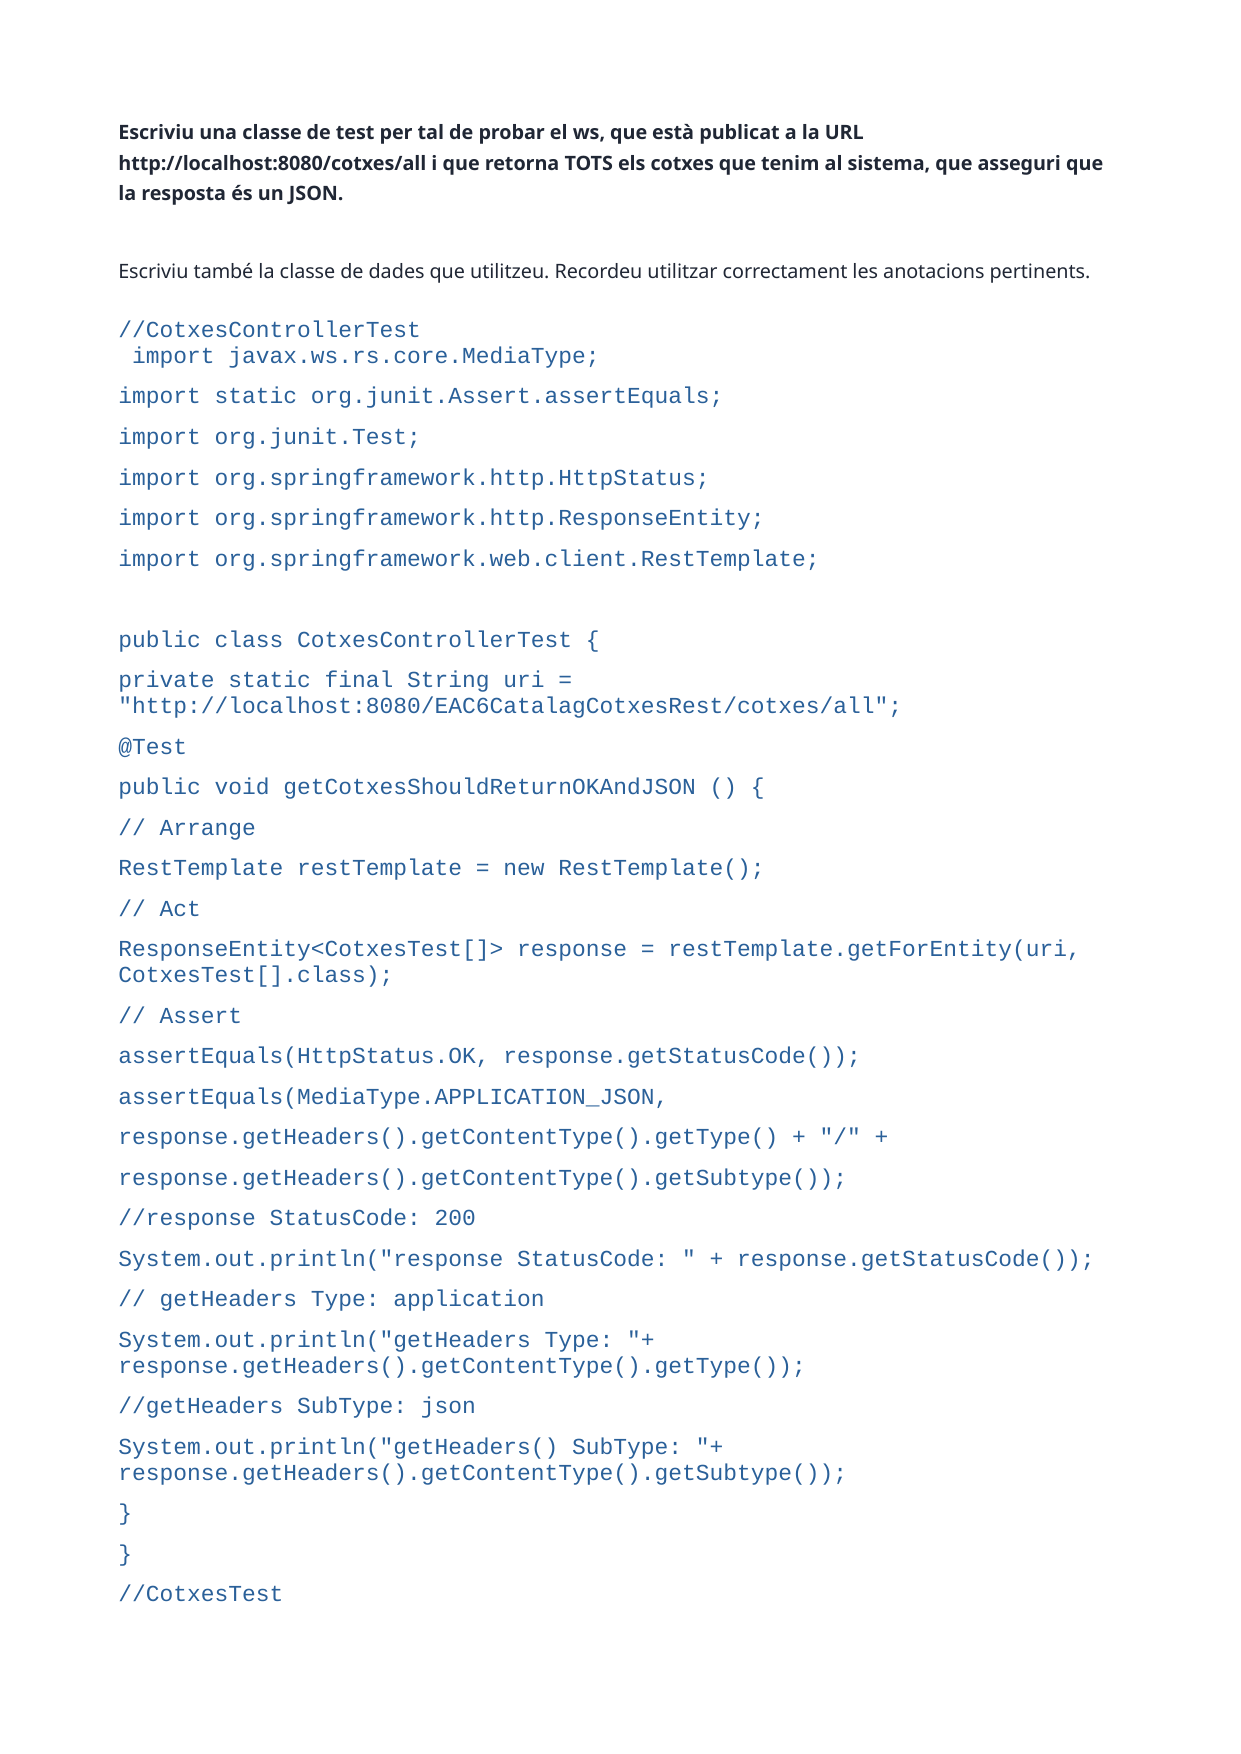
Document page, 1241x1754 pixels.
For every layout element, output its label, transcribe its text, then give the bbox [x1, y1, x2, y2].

text } [118, 1502, 1122, 1528]
text // Assert [118, 1004, 1122, 1030]
text //response StatusCode: 200 [118, 1207, 1122, 1233]
text Escriviu una classe de test per tal de probar el ws, que està publicat a la URL http://localhost:8080/cotxes/all i que retorna TOTS els cotxes que tenim al sistema, que asseguri que la resposta és un JSON. [118, 118, 1122, 206]
text //CotxesTest [118, 1583, 1122, 1609]
text response.getHeaders().getContentType().getType() + "/" + [118, 1126, 1122, 1152]
text ResponseEntity<CotxesTest[]> response = restTemplate.getForEntity(uri, CotxesTest[].class); [118, 938, 1122, 989]
text import org.springframework.http.HttpStatus; [118, 466, 1122, 492]
text assertEquals(MediaType.APPLICATION_JSON, [118, 1085, 1122, 1111]
text System.out.println("getHeaders() SubType: "+ response.getHeaders().getContentType().getSubtype()); [118, 1435, 1122, 1487]
text public class CotxesControllerTest { [118, 628, 1122, 654]
text // Act [118, 897, 1122, 923]
text import org.junit.Test; [118, 425, 1122, 451]
text } [118, 1542, 1122, 1568]
text System.out.println("getHeaders Type: "+ response.getHeaders().getContentType().getType()); [118, 1328, 1122, 1380]
text //getHeaders SubType: json [118, 1395, 1122, 1421]
text import org.springframework.http.ResponseEntity; [118, 506, 1122, 532]
text public void getCotxesShouldReturnOKAndJSON () { [118, 776, 1122, 801]
text assertEquals(HttpStatus.OK, response.getStatusCode()); [118, 1044, 1122, 1071]
text // Arrange [118, 816, 1122, 842]
text @Test [118, 735, 1122, 761]
text //CotxesControllerTest [118, 318, 1122, 344]
text System.out.println("response StatusCode: " + response.getStatusCode()); [118, 1247, 1122, 1273]
text import static org.junit.Assert.assertEquals; [118, 385, 1122, 411]
text response.getHeaders().getContentType().getSubtype()); [118, 1166, 1122, 1192]
text Escriviu també la classe de dades que utilitzeu. Recordeu utilitzar correctament les anotacions pertinents. [118, 258, 1122, 285]
text // getHeaders Type: application [118, 1288, 1122, 1314]
text RestTemplate restTemplate = new RestTemplate(); [118, 857, 1122, 882]
text import org.springframework.web.client.RestTemplate; [118, 547, 1122, 573]
text private static final String uri = "http://localhost:8080/EAC6CatalagCotxesRest/cotxes/all"; [118, 668, 1122, 720]
text import javax.ws.rs.core.MediaType; [118, 344, 1122, 370]
